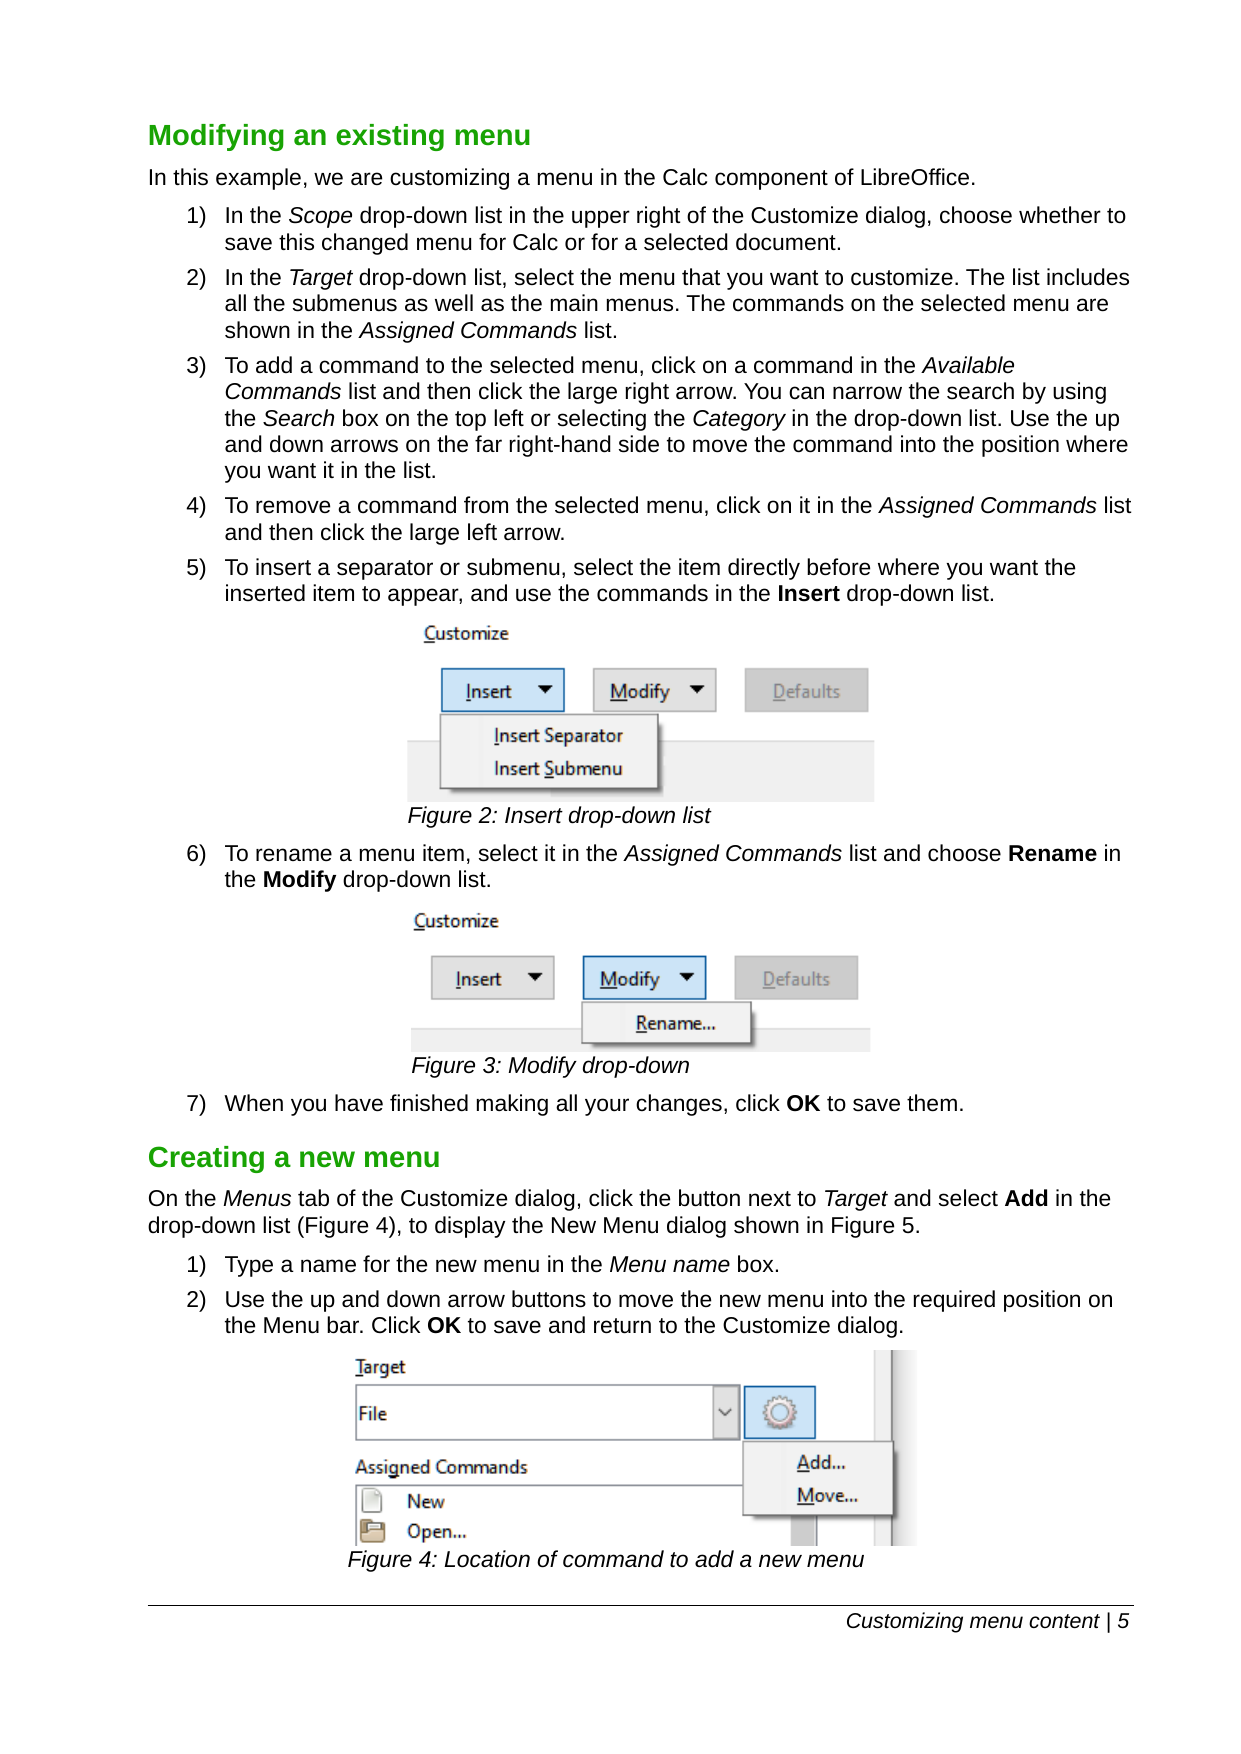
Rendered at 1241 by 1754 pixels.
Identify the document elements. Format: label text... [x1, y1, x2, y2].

text Figure 3: Modify drop-down [411, 1052, 871, 1078]
list When you have finished making all your changes, click OK to save them. [207, 1090, 1134, 1116]
list To remove a command from the selected menu, click on it in the Assigned Commands list and then click the large left arrow. [207, 492, 1134, 545]
subtitle Modifying an existing menu [148, 118, 1134, 152]
list Use the up and down arrow buttons to move the new menu into the required position on the Menu bar. Click OK to save and return to the Customize dialog. [207, 1286, 1134, 1338]
list To add a command to the selected menu, click on a command in the Available Commands list and then click the large right arrow. You can narrow the search by using the Search box on the top left or selecting the Category in the drop-down list. Use the up and down arrows on the far right-hand side to move the command into the position where you want it in the list. [207, 352, 1134, 483]
text Figure 4: Location of command to add a new menu [347, 1351, 934, 1572]
text Figure 2: Insert drop-down list [407, 802, 874, 828]
text On the Menus tab of the Customize dialog, click the button next to Target and select Add in the drop-down list (Figure 4), to display the New Menu dialog shown in Figure 5. [148, 1185, 1134, 1238]
picture [411, 904, 871, 1052]
list In this example, we are customizing a menu in the Calc component of LibreOffice. [148, 163, 1134, 190]
subtitle Creating a new menu [148, 1140, 1134, 1174]
list In the Scope drop-down list in the upper right of the Customize dialog, choose whether to save this changed menu for Calc or for a selected document. [207, 202, 1134, 255]
list Type a name for the new menu in the Menu name box. [207, 1251, 1134, 1277]
list To insert a separator or submenu, select the item directly before where you want the inserted item to appear, and use the commands in the Insert drop-down list. [207, 554, 1134, 607]
picture [407, 618, 875, 802]
picture [347, 1350, 918, 1546]
list To rename a menu item, select it in the Assigned Commands list and choose Rename in the Modify drop-down list. [207, 840, 1134, 893]
list In the Target drop-down list, select the menu that you want to customize. The list includes all the submenus as well as the main menus. The commands on the selected menu are shown in the Assigned Commands list. [207, 264, 1134, 343]
